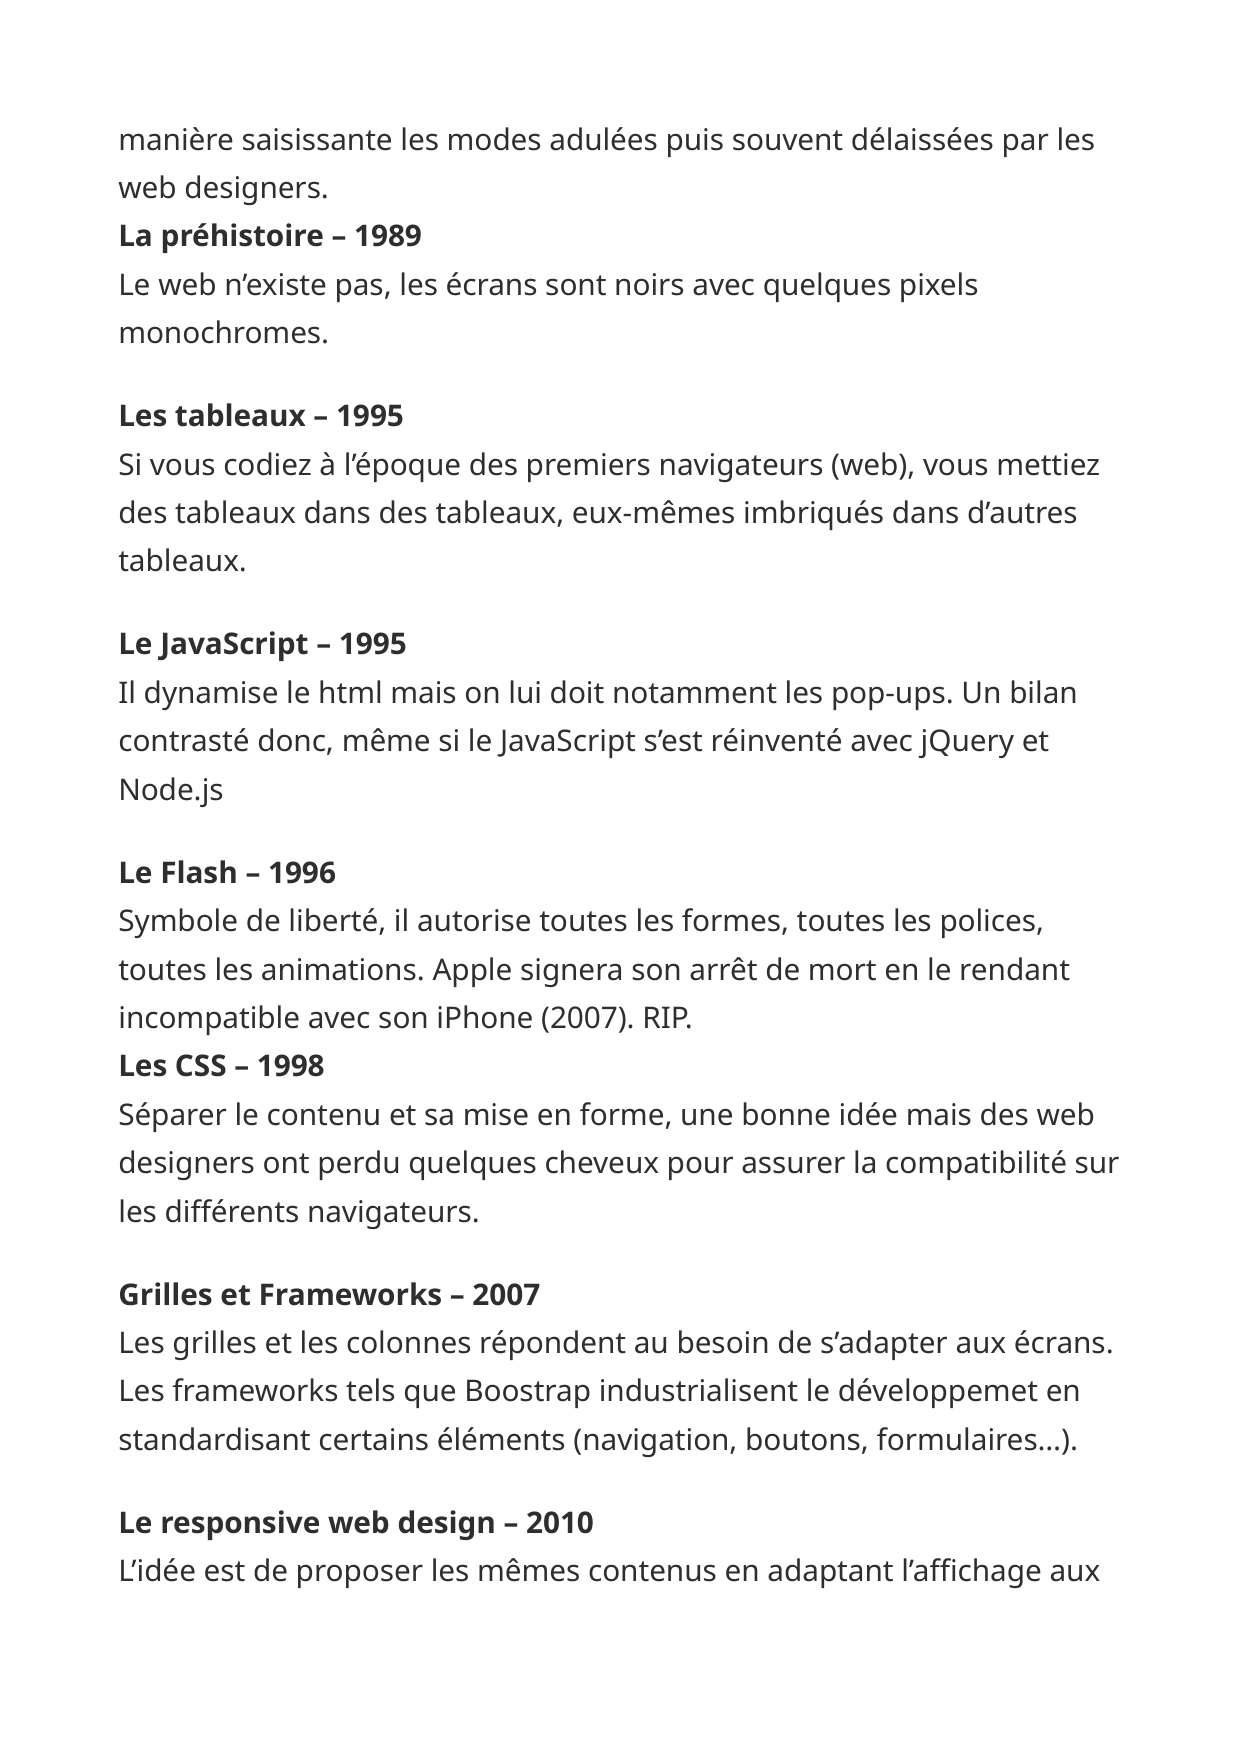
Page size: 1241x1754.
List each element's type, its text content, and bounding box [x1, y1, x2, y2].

text Grilles et Frameworks – 2007 [118, 1273, 1122, 1314]
text La préhistoire – 1989 Le web n’existe pas, les écrans sont noirs avec quelques pixels monochromes. [118, 215, 1122, 352]
text Le JavaScript – 1995 Il dynamise le html mais on lui doit notamment les pop-ups. Un bilan contrasté donc, même si le JavaScript s’est réinventé avec jQuery et Node.js [118, 623, 1122, 809]
text Les CSS – 1998 Séparer le contenu et sa mise en forme, une bonne idée mais des web designers ont perdu quelques cheveux pour assurer la compatibilité sur les différents navigateurs. [118, 1045, 1122, 1231]
text Les grilles et les colonnes répondent au besoin de s’adapter aux écrans. Les frameworks tels que Boostrap industrialisent le développemet en standardisant certains éléments (navigation, boutons, formulaires…). [118, 1322, 1122, 1459]
text manière saisissante les modes adulées puis souvent délaissées par les web designers. [118, 118, 1122, 207]
text Les tableaux – 1995 Si vous codiez à l’époque des premiers navigateurs (web), vous mettiez des tableaux dans des tableaux, eux-mêmes imbriqués dans d’autres tableaux. [118, 395, 1122, 581]
text Le Flash – 1996 Symbole de liberté, il autorise toutes les formes, toutes les polices, toutes les animations. Apple signera son arrêt de mort en le rendant incompatible avec son iPhone (2007). RIP. [118, 851, 1122, 1037]
text Le responsive web design – 2010 L’idée est de proposer les mêmes contenus en adaptant l’affichage aux [118, 1501, 1122, 1590]
